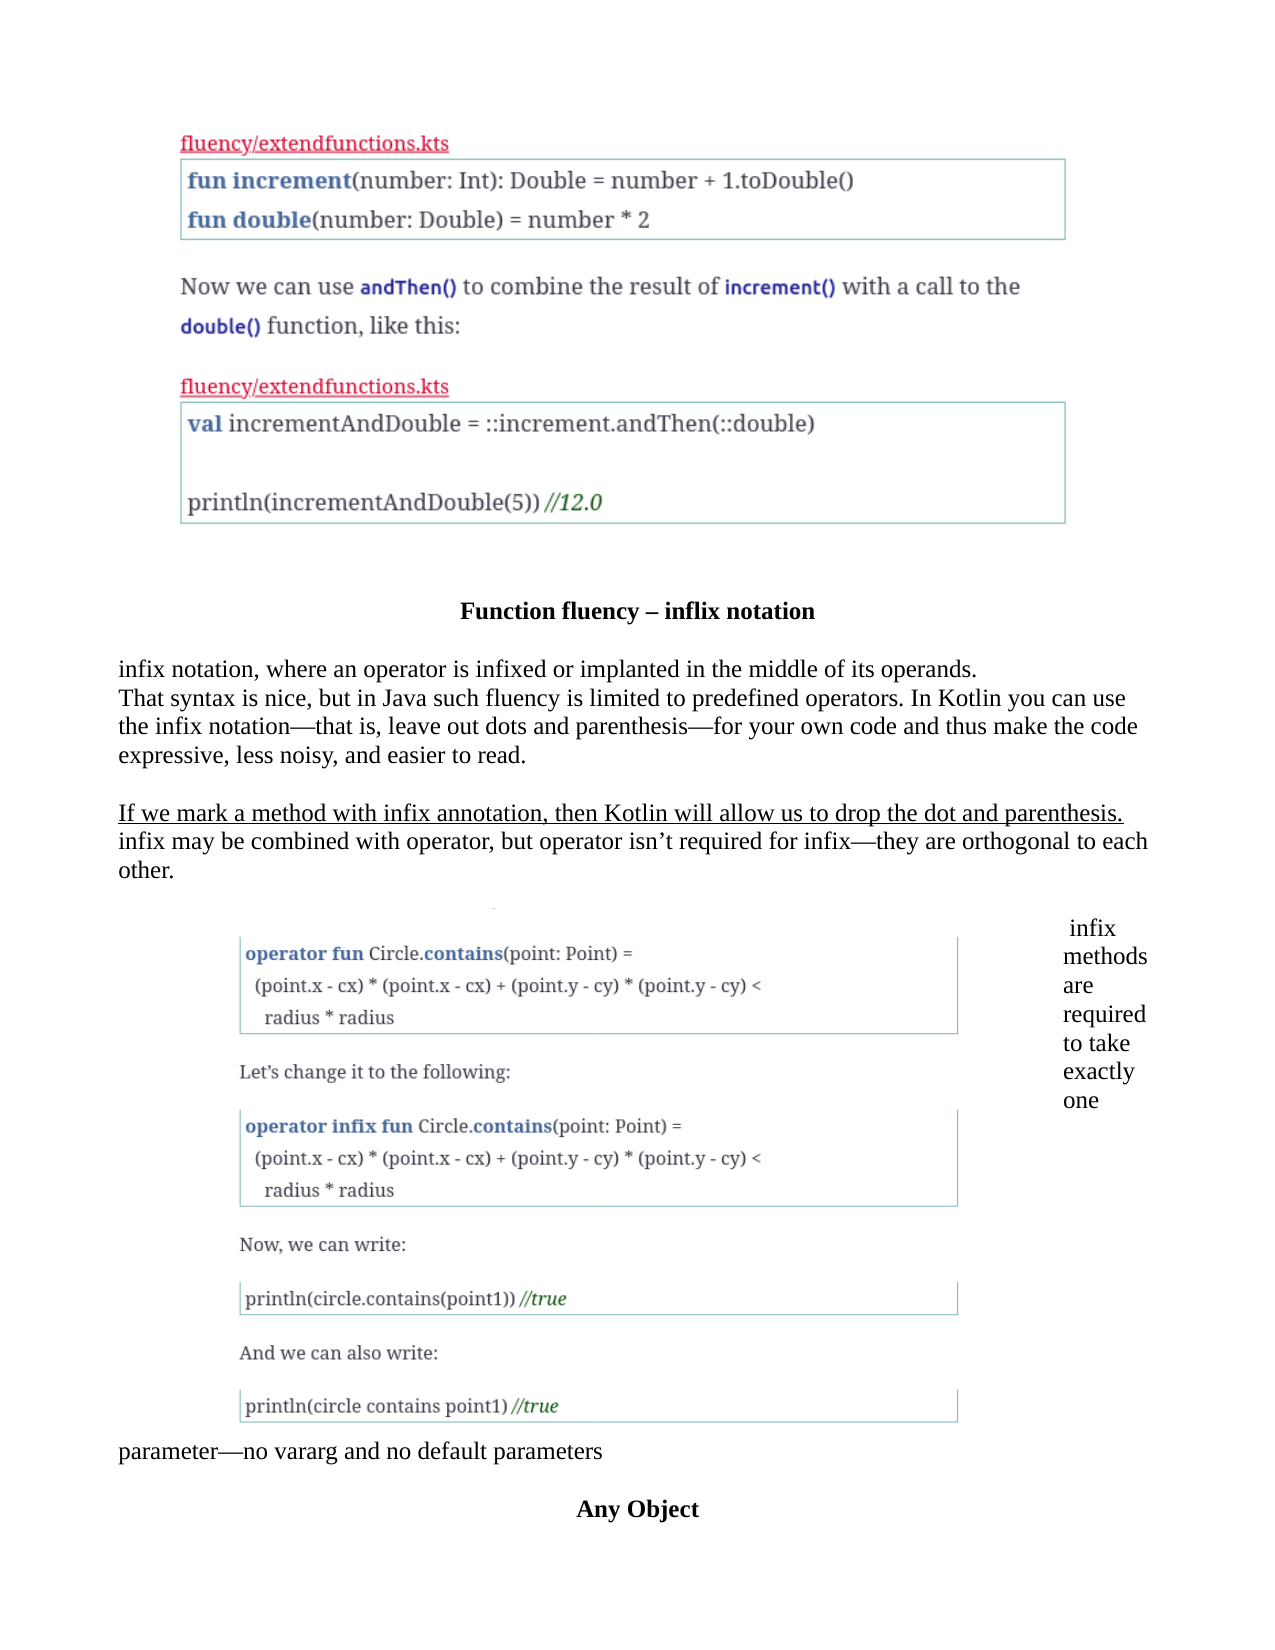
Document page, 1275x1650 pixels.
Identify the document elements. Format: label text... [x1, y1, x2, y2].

text If we mark a method with infix annotation, then Kotlin will allow us to drop the dot and parenthesis. infix may be combined with operator, but operator isn’t required for infix—they are orthogonal to each other. [118, 798, 1157, 884]
text That syntax is nice, but in Java such fluency is limited to predefined operators. In Kotlin you can use the infix notation—that is, leave out dots and parenthesis—for your own code and thus make the code expressive, less noisy, and easier to read. [118, 683, 1157, 769]
text infix methods are required to take exactly one parameter—no vararg and no default parameters [118, 913, 1157, 1465]
text Any Object [118, 1494, 1157, 1523]
text Function fluency – inflix notation [118, 596, 1157, 625]
picture [190, 908, 1063, 1437]
picture [118, 118, 1157, 539]
text infix notation, where an operator is infixed or implanted in the middle of its operands. [118, 654, 1157, 683]
